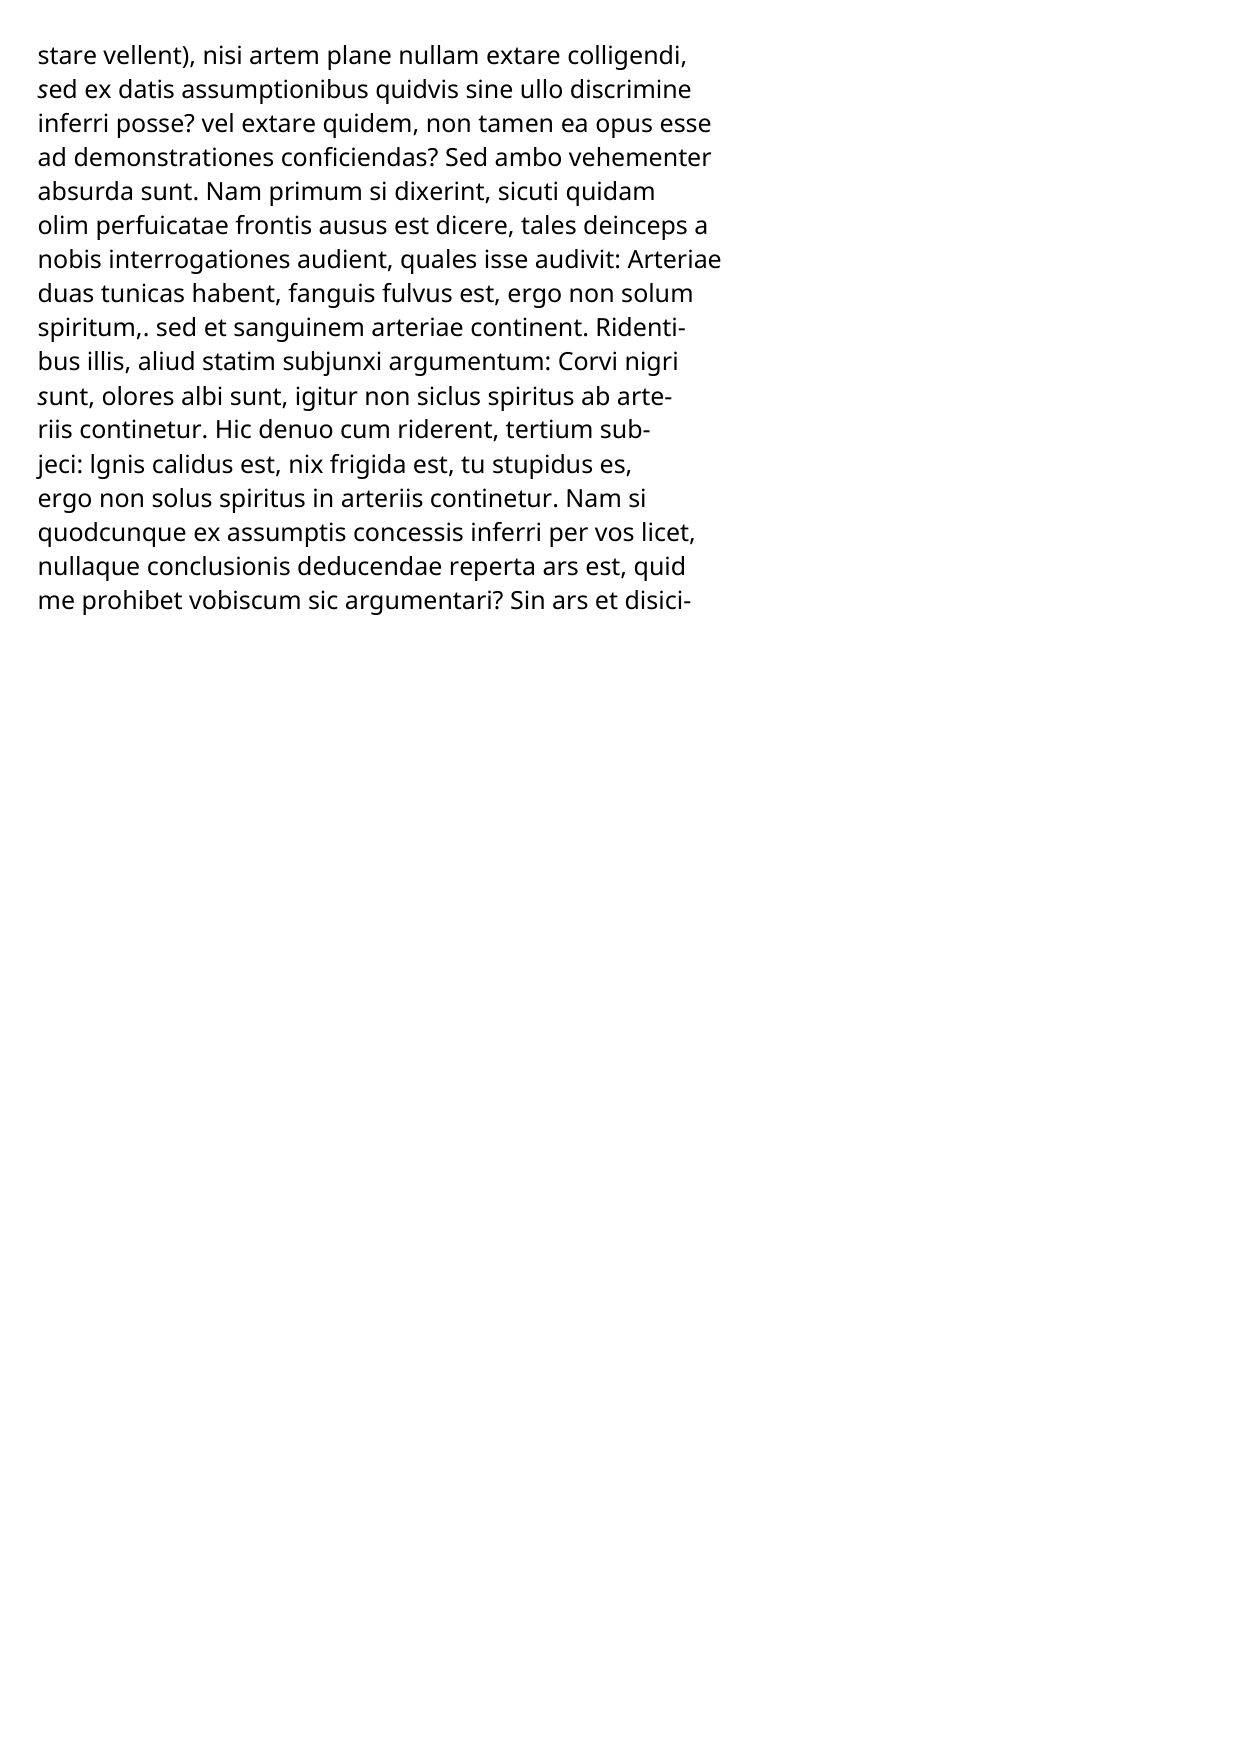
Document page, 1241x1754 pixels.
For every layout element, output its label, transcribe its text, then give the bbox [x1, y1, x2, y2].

text stare vellent), nisi artem plane nullam extare colligendi, sed ex datis assumptionibus quidvis sine ullo discrimine inferri posse? vel extare quidem, non tamen ea opus esse ad demonstrationes conficiendas? Sed ambo vehementer absurda sunt. Nam primum si dixerint, sicuti quidam olim perfuicatae frontis ausus est dicere, tales deinceps a nobis interrogationes audient, quales isse audivit: Arteriae duas tunicas habent, fanguis fulvus est, ergo non solum spiritum,. sed et sanguinem arteriae continent. Ridenti- bus illis, aliud statim subjunxi argumentum: Corvi nigri sunt, olores albi sunt, igitur non siclus spiritus ab arte- riis continetur. Hic denuo cum riderent, tertium sub- jeci: lgnis calidus est, nix frigida est, tu stupidus es, ergo non solus spiritus in arteriis continetur. Nam si quodcunque ex assumptis concessis inferri per vos licet, nullaque conclusionis deducendae reperta ars est, quid me prohibet vobiscum sic argumentari? Sin ars et disici- [37, 37, 1203, 617]
